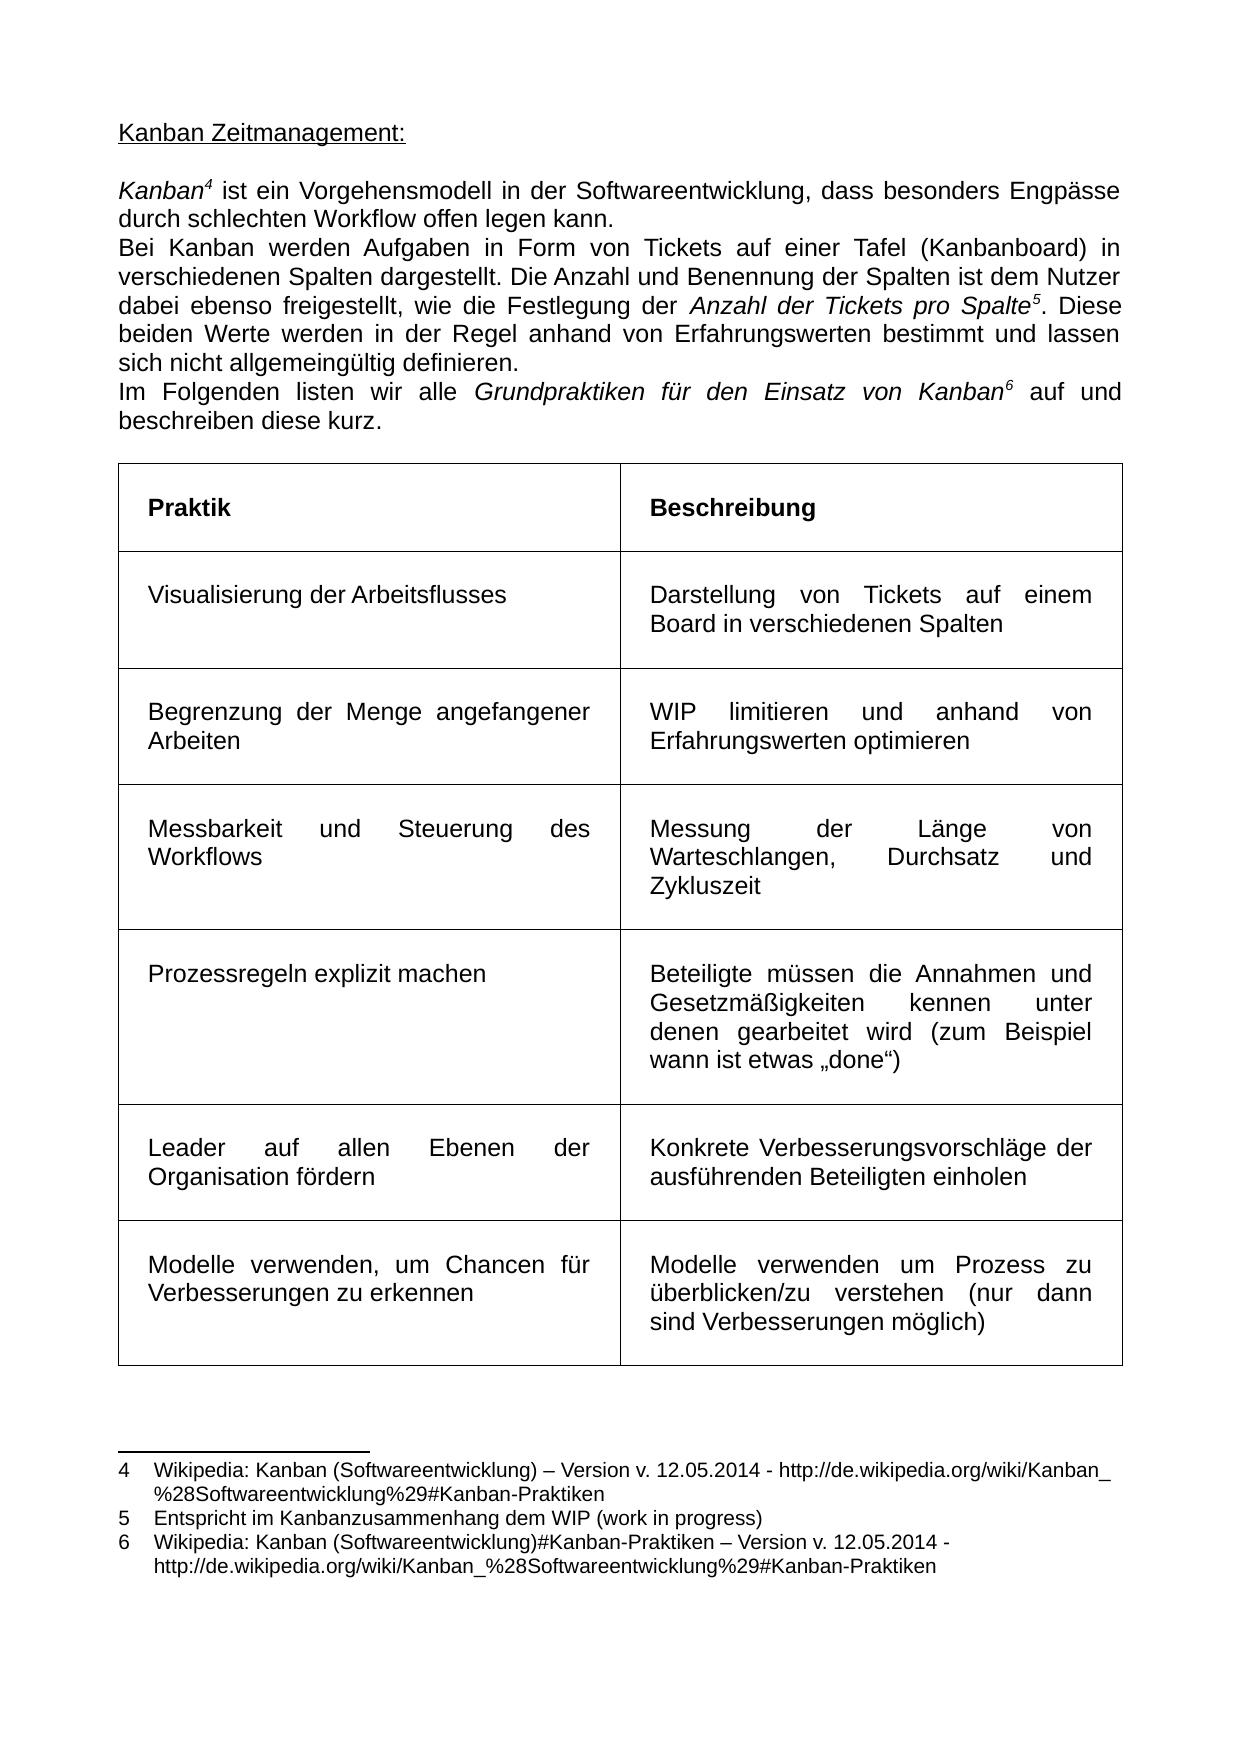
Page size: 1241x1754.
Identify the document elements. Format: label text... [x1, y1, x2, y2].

text Wikipedia: Kanban (Softwareentwicklung)#Kanban-Praktiken – Version v. 12.05.2014 - http://de.wikipedia.org/wiki/Kanban_%28Softwareentwicklung%29#Kanban-Praktiken [118, 1530, 1122, 1578]
text Entspricht im Kanbanzusammenhang dem WIP (work in progress) [118, 1506, 1122, 1530]
text Bei Kanban werden Aufgaben in Form von Tickets auf einer Tafel (Kanbanboard) in verschiedenen Spalten dargestellt. Die Anzahl und Benennung der Spalten ist dem Nutzer dabei ebenso freigestellt, wie die Festlegung der Anzahl der Tickets pro Spalte. Diese beiden Werte werden in der Regel anhand von Erfahrungswerten bestimmt und lassen sich nicht allgemeingültig definieren. [118, 233, 1122, 377]
table_cell Prozessregeln explizit machen [119, 930, 620, 1103]
table_cell Begrenzung der Menge angefangener Arbeiten [119, 669, 620, 784]
table_cell WIP limitieren und anhand von Erfahrungswerten optimieren [621, 669, 1122, 784]
table_header Praktik [119, 464, 620, 551]
table_cell Darstellung von Tickets auf einem Board in verschiedenen Spalten [621, 552, 1122, 667]
table_cell Messung der Länge von Warteschlangen, Durchsatz und Zykluszeit [621, 785, 1122, 929]
table_header Beschreibung [621, 464, 1122, 551]
table_cell Modelle verwenden um Prozess zu überblicken/zu verstehen (nur dann sind Verbesserungen möglich) [621, 1221, 1122, 1365]
table_cell Leader auf allen Ebenen der Organisation fördern [119, 1105, 620, 1220]
table_cell Modelle verwenden, um Chancen für Verbesserungen zu erkennen [119, 1221, 620, 1365]
table_cell Konkrete Verbesserungsvorschläge der ausführenden Beteiligten einholen [621, 1105, 1122, 1220]
text Kanban ist ein Vorgehensmodell in der Softwareentwicklung, dass besonders Engpässe durch schlechten Workflow offen legen kann. [118, 176, 1122, 233]
text Im Folgenden listen wir alle Grundpraktiken für den Einsatz von Kanban auf und beschreiben diese kurz. [118, 377, 1122, 434]
text Wikipedia: Kanban (Softwareentwicklung) – Version v. 12.05.2014 - http://de.wikipedia.org/wiki/Kanban_%28Softwareentwicklung%29#Kanban-Praktiken [118, 1458, 1122, 1506]
table_cell Visualisierung der Arbeitsflusses [119, 552, 620, 667]
table_cell Messbarkeit und Steuerung des Workflows [119, 785, 620, 929]
text Kanban Zeitmanagement: [118, 118, 1122, 147]
table_cell Beteiligte müssen die Annahmen und Gesetzmäßigkeiten kennen unter denen gearbeitet wird (zum Beispiel wann ist etwas „done“) [621, 930, 1122, 1103]
